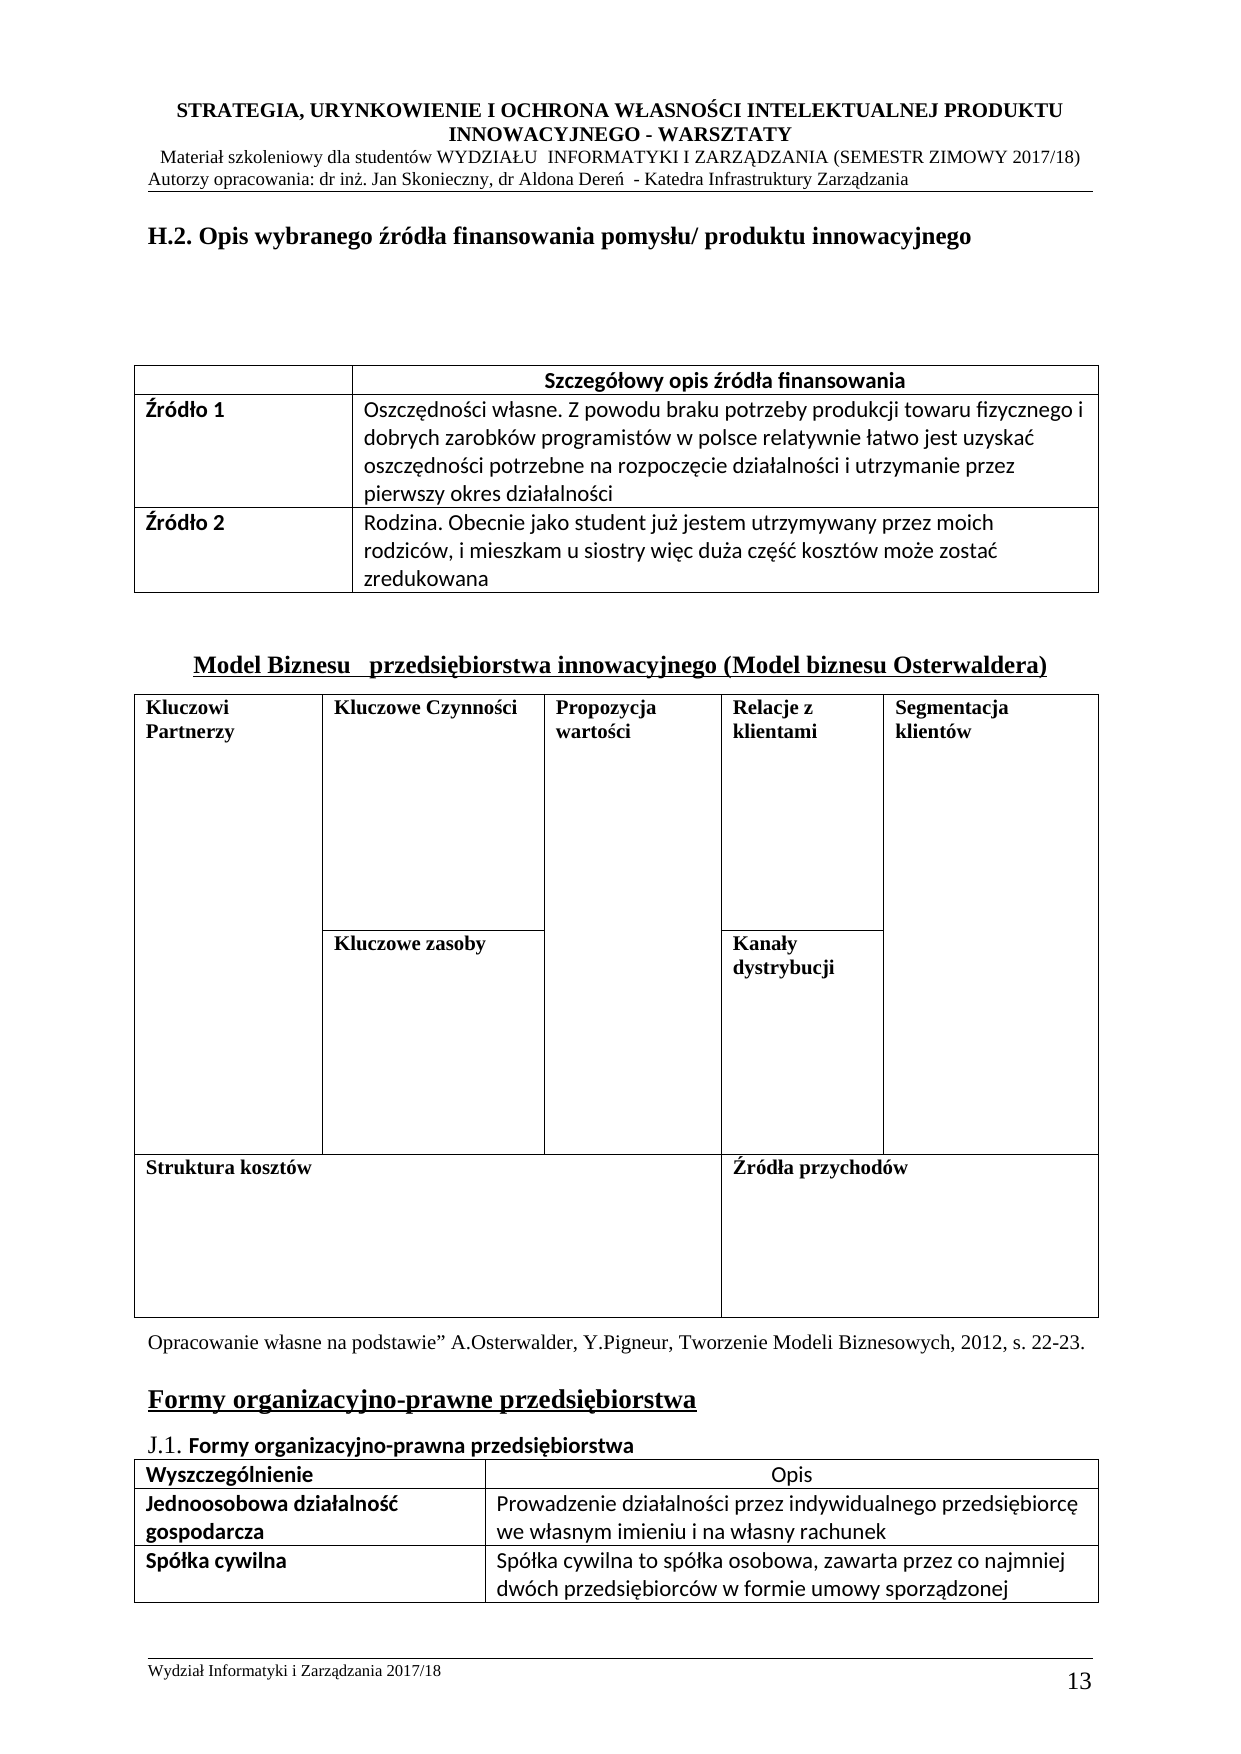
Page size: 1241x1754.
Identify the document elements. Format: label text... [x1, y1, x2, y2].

table_header Kluczowi Partnerzy [135, 695, 322, 1154]
subtitle Formy organizacyjno-prawne przedsiębiorstwa [148, 1383, 1093, 1414]
table_cell Spółka cywilna to spółka osobowa, zawarta przez co najmniej dwóch przedsiębiorców w formie umowy sporządzonej [486, 1546, 1098, 1602]
table_cell Kluczowe zasoby [323, 931, 544, 1154]
table_header Szczegółowy opis źródła finansowania [353, 366, 1098, 394]
table_cell Źródło 1 [135, 395, 352, 507]
table_header Segmentacja klientów [884, 695, 1098, 1154]
table_cell Prowadzenie działalności przez indywidualnego przedsiębiorcę we własnym imieniu i na własny rachunek [486, 1489, 1098, 1545]
subtitle Model Biznesu przedsiębiorstwa innowacyjnego (Model biznesu Osterwaldera) [148, 651, 1093, 679]
table_cell Jednoosobowa działalność gospodarcza [135, 1489, 485, 1545]
table_cell Rodzina. Obecnie jako student już jestem utrzymywany przez moich rodziców, i mieszkam u siostry więc duża część kosztów może zostać zredukowana [353, 508, 1098, 592]
table_header Relacje z klientami [722, 695, 883, 930]
table_header Opis [486, 1460, 1098, 1488]
table_cell Źródło 2 [135, 508, 352, 592]
table_cell Oszczędności własne. Z powodu braku potrzeby produkcji towaru fizycznego i dobrych zarobków programistów w polsce relatywnie łatwo jest uzyskać oszczędności potrzebne na rozpoczęcie działalności i utrzymanie przez pierwszy okres działalności [353, 395, 1098, 507]
table_header [135, 366, 352, 394]
text Opracowanie własne na podstawie” A.Osterwalder, Y.Pigneur, Tworzenie Modeli Biznesowych, 2012, s. 22-23. [148, 1330, 1093, 1354]
table_cell Źródła przychodów [722, 1155, 1098, 1317]
table_cell Struktura kosztów [135, 1155, 721, 1317]
text H.2. Opis wybranego źródła finansowania pomysłu/ produktu innowacyjnego [148, 221, 1093, 250]
table_header Kluczowe Czynności [323, 695, 544, 930]
table_cell Kanały dystrybucji [722, 931, 883, 1154]
table_cell Spółka cywilna [135, 1546, 485, 1602]
table_header Propozycja wartości [545, 695, 721, 1154]
table_header Wyszczególnienie [135, 1460, 485, 1488]
text J.1. Formy organizacyjno-prawna przedsiębiorstwa [148, 1430, 1093, 1459]
